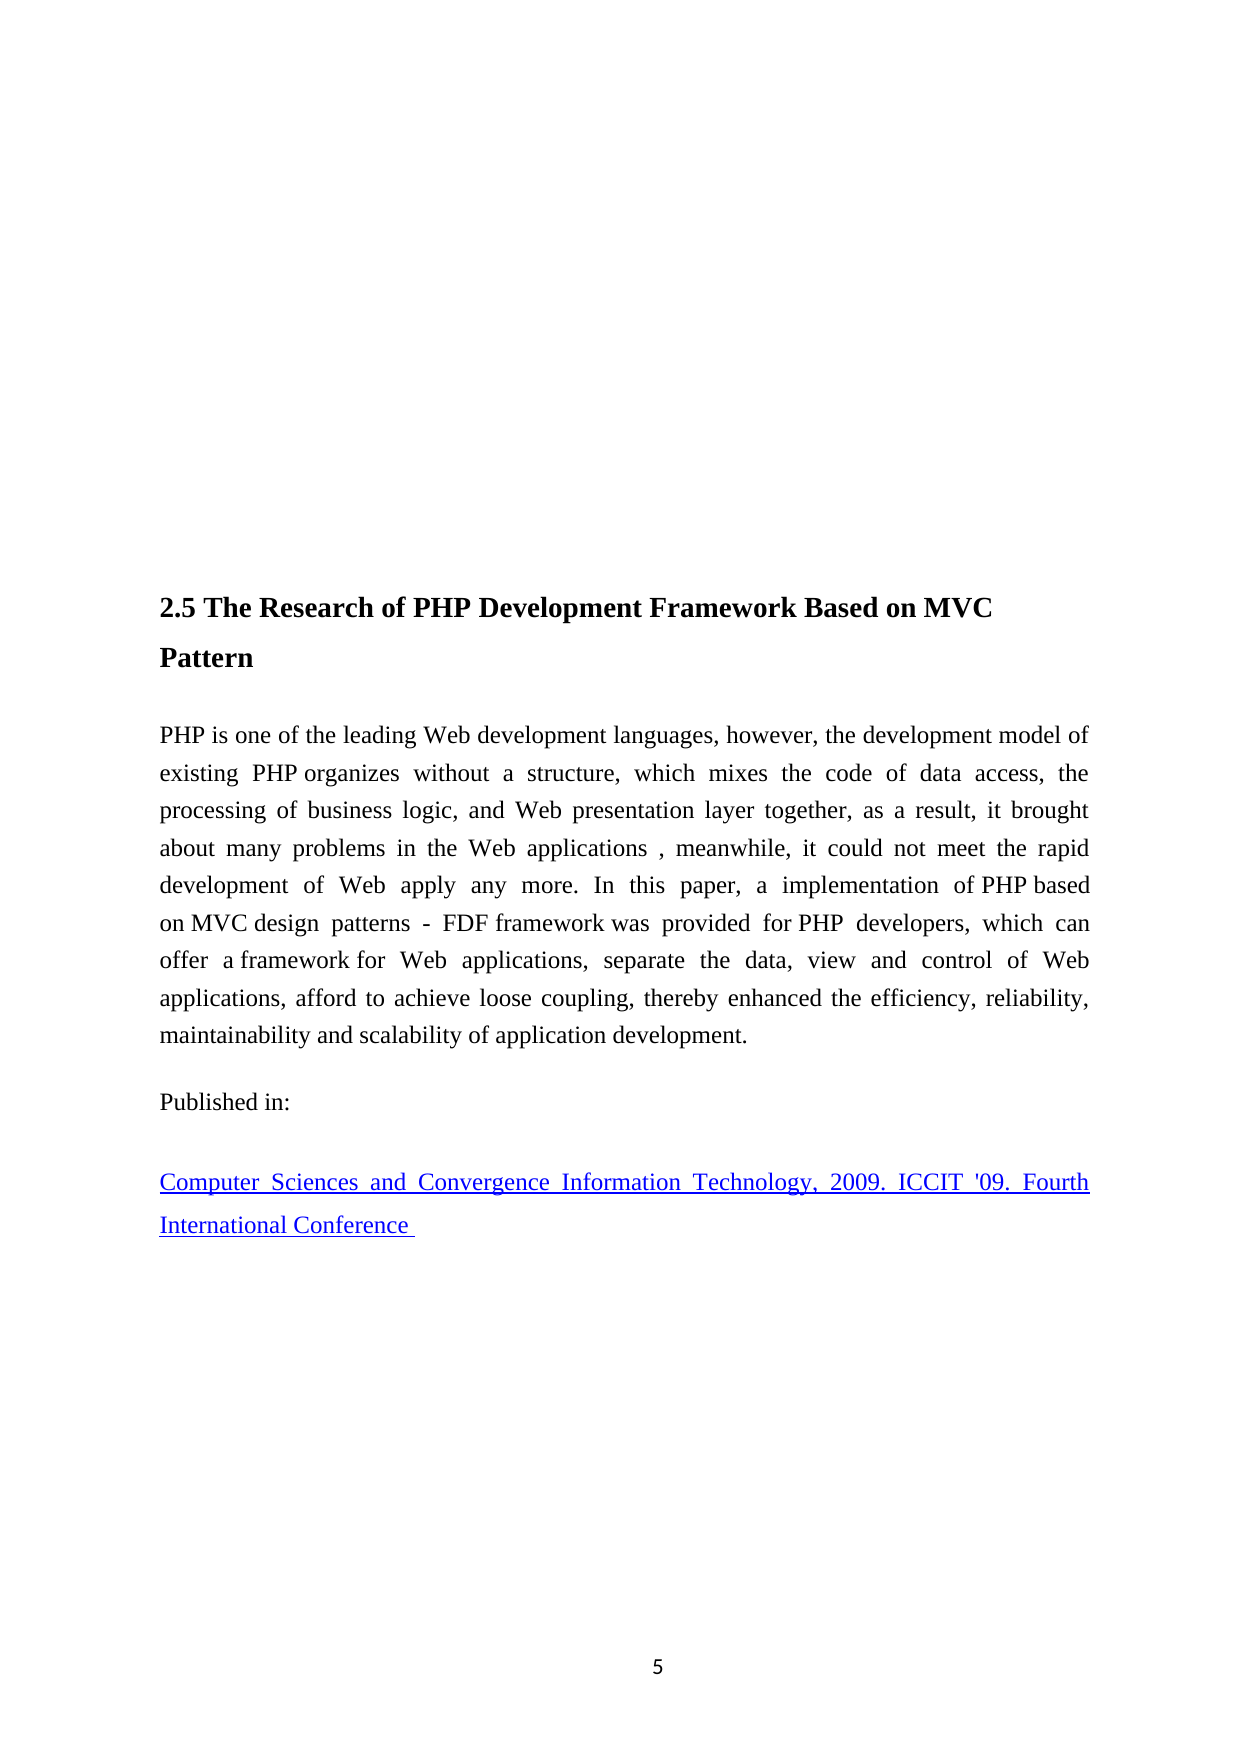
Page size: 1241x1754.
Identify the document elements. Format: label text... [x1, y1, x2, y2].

text 2.5 The Research of PHP Development Framework Based on MVC Pattern [159, 590, 1090, 674]
text Published in: [159, 1087, 1090, 1116]
text International Conference [159, 1193, 1090, 1239]
text PHP is one of the leading Web development languages, however, the development model of existing PHP organizes without a structure, which mixes the code of data access, the processing of business logic, and Web presentation layer together, as a result, it brought about many problems in the Web applications , meanwhile, it could not meet the rapid development of Web apply any more. In this paper, a implementation of PHP based on MVC design patterns - FDF framework was provided for PHP developers, which can offer a framework for Web applications, separate the data, view and control of Web applications, afford to achieve loose coupling, thereby enhanced the efficiency, reliability, maintainability and scalability of application development. [159, 712, 1090, 1049]
text Computer Sciences and Convergence Information Technology, 2009. ICCIT '09. Fourth [159, 1167, 1090, 1192]
